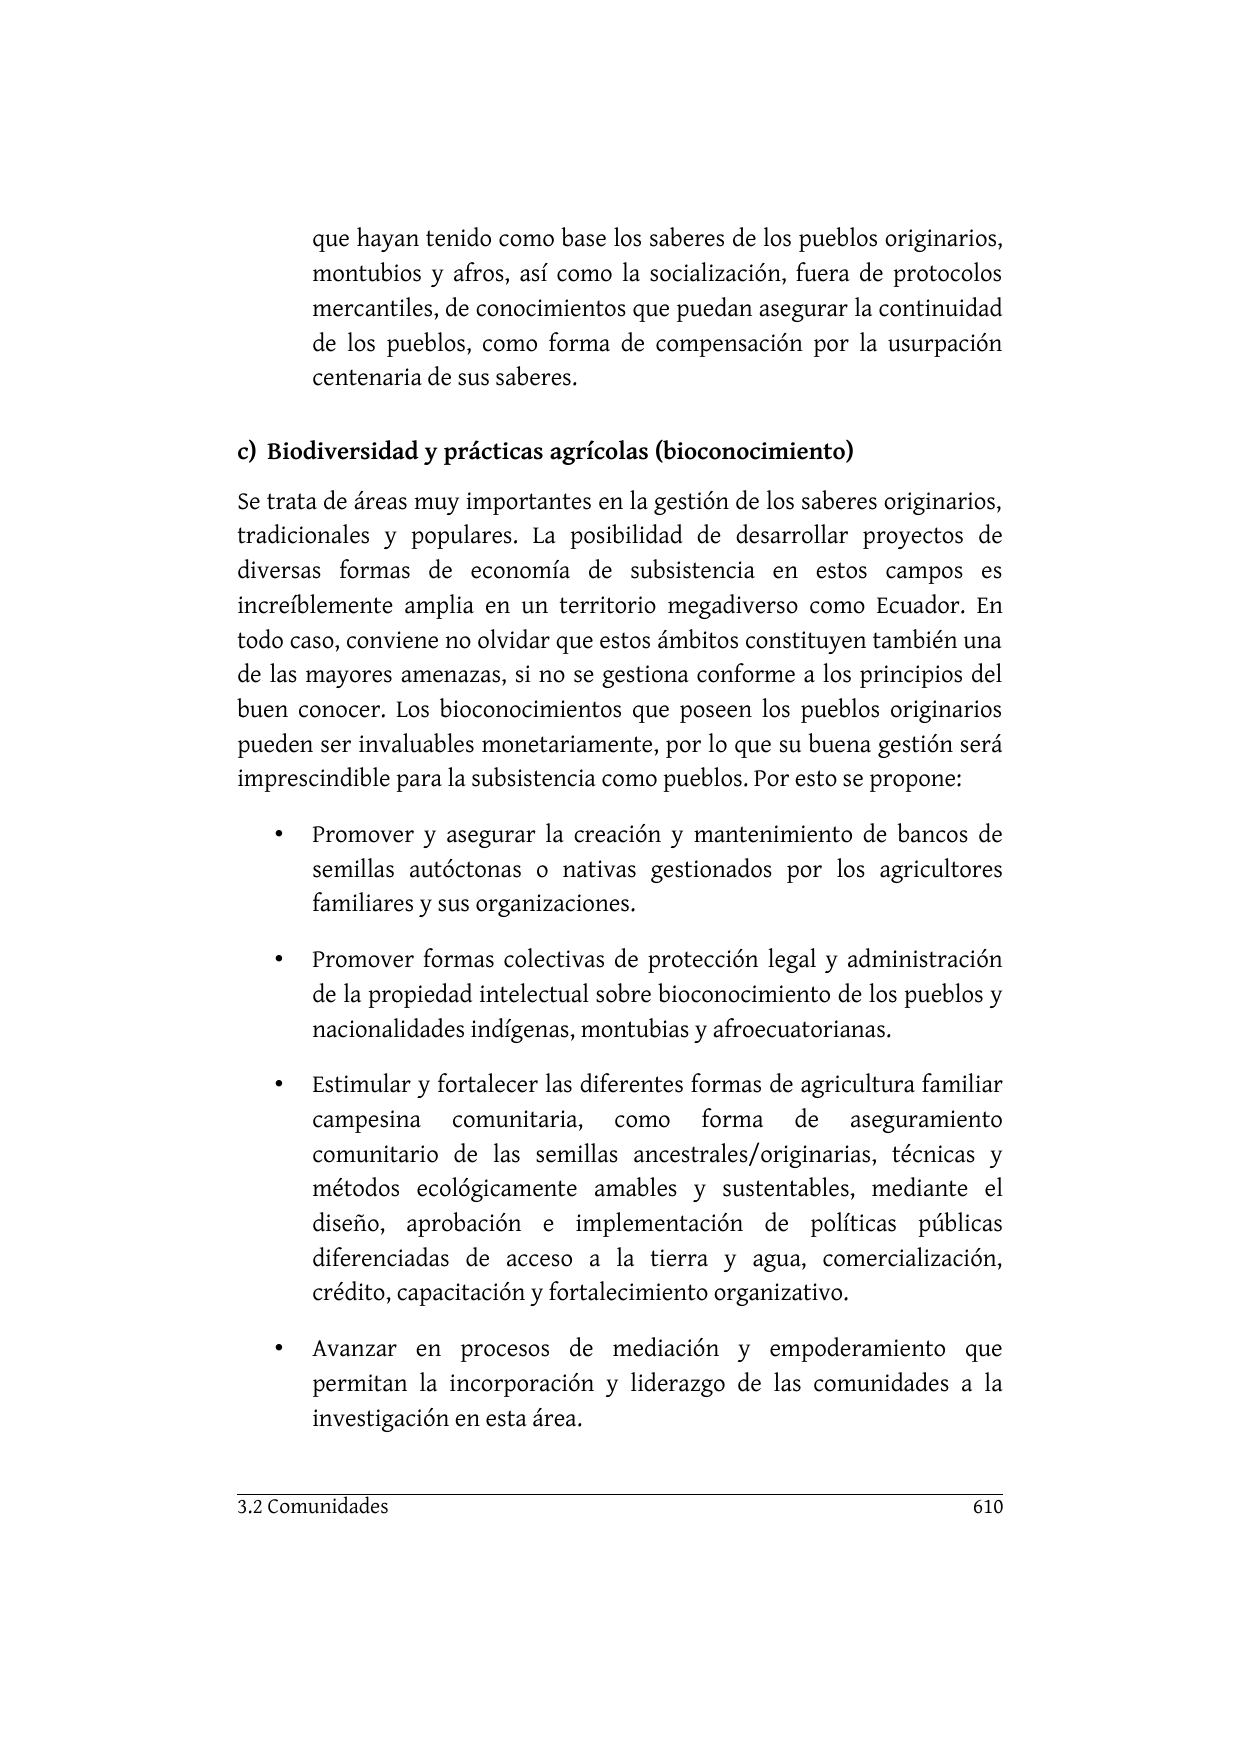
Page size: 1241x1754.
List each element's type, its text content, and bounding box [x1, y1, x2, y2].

list que hayan tenido como base los saberes de los pueblos originarios, montubios y afros, así como la socialización, fuera de protocolos mercantiles, de conocimientos que puedan asegurar la continuidad de los pueblos, como forma de compensación por la usurpación centenaria de sus saberes. [274, 225, 1003, 393]
list Avanzar en procesos de mediación y empoderamiento que permitan la incorporación y liderazgo de las comunidades a la investigación en esta área. [274, 1335, 1003, 1433]
list Estimular y fortalecer las diferentes formas de agricultura familiar campesina comunitaria, como forma de aseguramiento comunitario de las semillas ancestrales/originarias, técnicas y métodos ecológicamente amables y sustentables, mediante el diseño, aprobación e implementación de políticas públicas diferenciadas de acceso a la tierra y agua, comercialización, crédito, capacitación y fortalecimiento organizativo. [274, 1071, 1003, 1308]
text Se trata de áreas muy importantes en la gestión de los saberes originarios, tradicionales y populares. La posibilidad de desarrollar proyectos de diversas formas de economía de subsistencia en estos campos es increíblemente amplia en un territorio megadiverso como Ecuador. En todo caso, conviene no olvidar que estos ámbitos constituyen también una de las mayores amenazas, si no se gestiona conforme a los principios del buen conocer. Los bioconocimientos que poseen los pueblos originarios pueden ser invaluables monetariamente, por lo que su buena gestión será imprescindible para la subsistencia como pueblos. Por esto se propone: [237, 487, 1003, 794]
list Promover formas colectivas de protección legal y administración de la propiedad intelectual sobre bioconocimiento de los pueblos y nacionalidades indígenas, montubias y afroecuatorianas. [274, 946, 1003, 1044]
subtitle Biodiversidad y prácticas agrícolas (bioconocimiento) [237, 437, 1003, 466]
list Promover y asegurar la creación y mantenimiento de bancos de semillas autóctonas o nativas gestionados por los agricultores familiares y sus organizaciones. [274, 821, 1003, 919]
